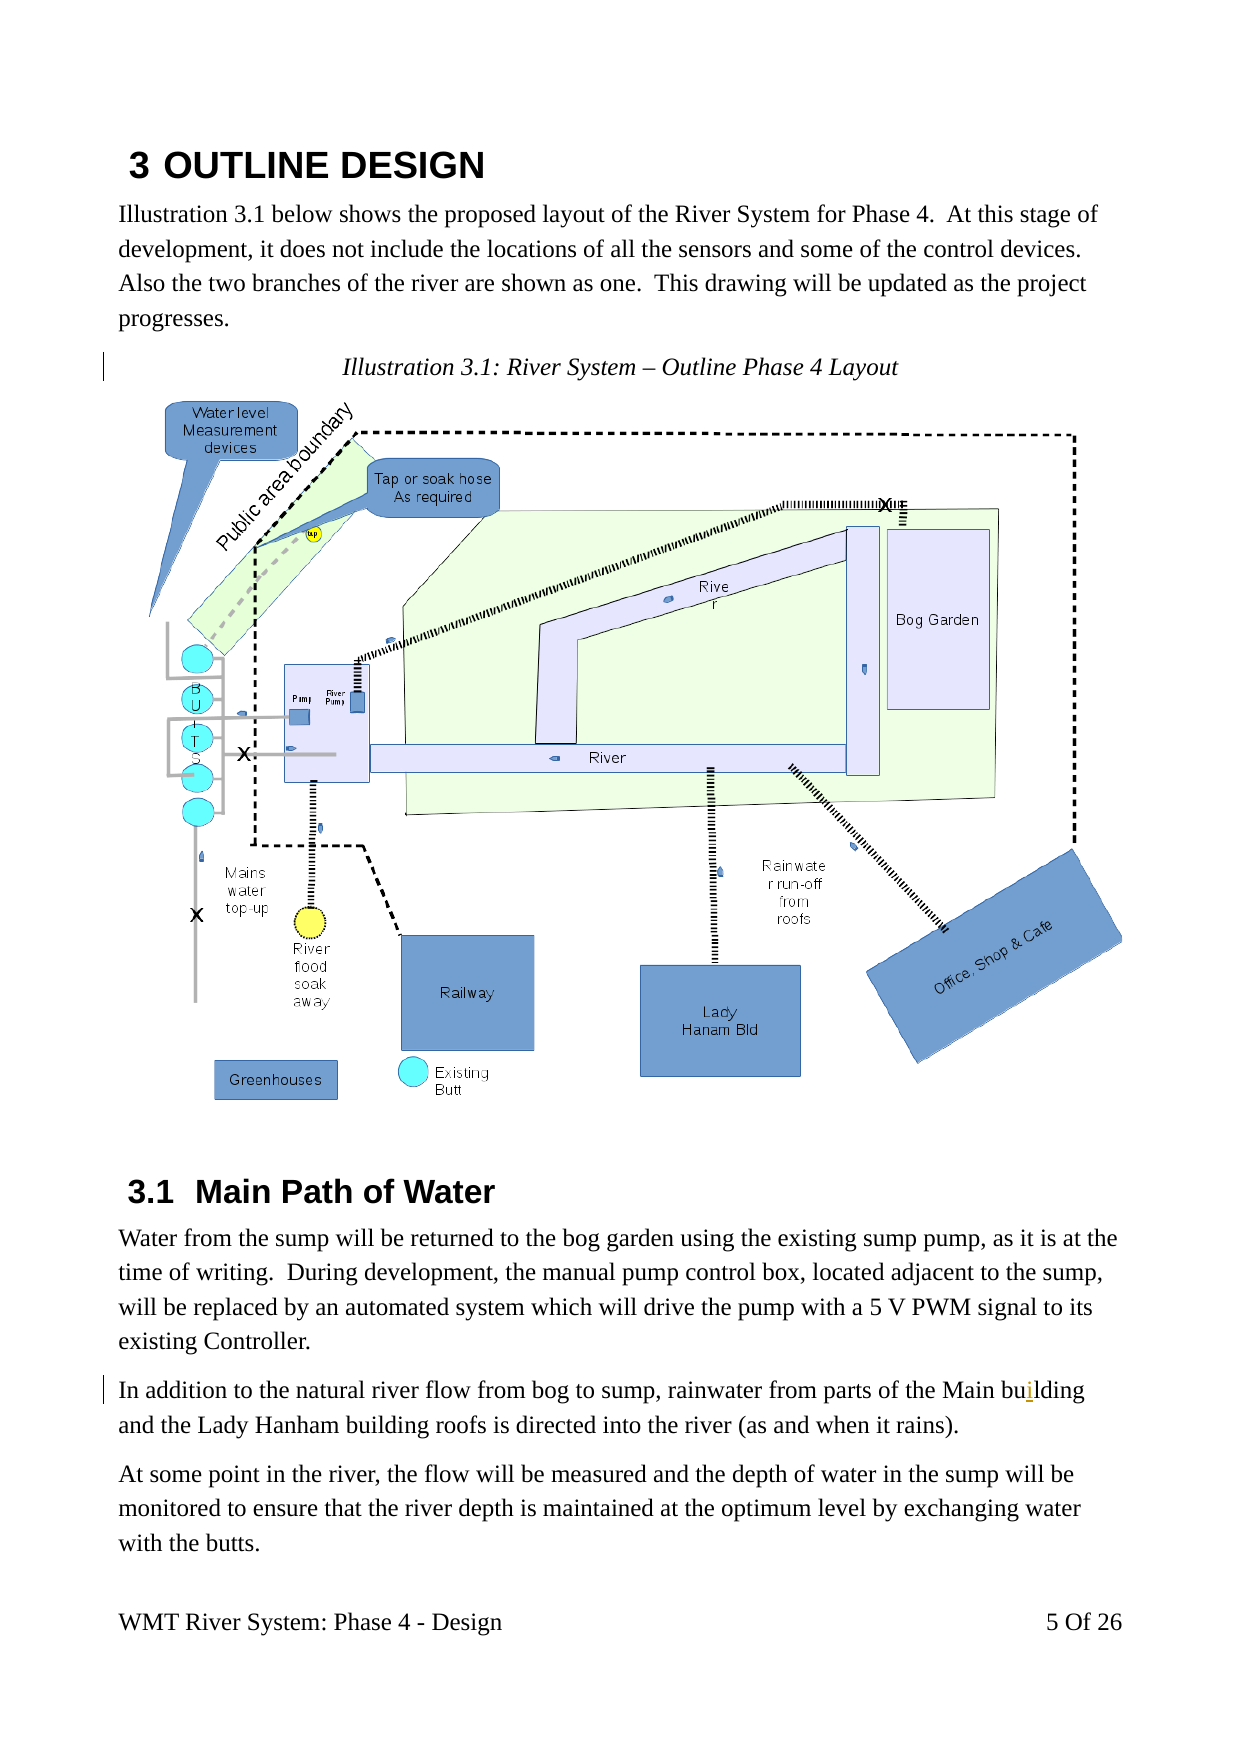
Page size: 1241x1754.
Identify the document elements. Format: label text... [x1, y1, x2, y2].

text Illustration 3.1 below shows the proposed layout of the River System for Phase 4. At this stage of development, it does not include the locations of all the sensors and some of the control devices. Also the two branches of the river are shown as one. This drawing will be updated as the project progresses. [118, 199, 1122, 331]
subtitle Main Path of Water [118, 1172, 1122, 1210]
subtitle OUTLINE DESIGN [118, 143, 1122, 187]
picture [118, 393, 1123, 1103]
text Water from the sump will be returned to the bog garden using the existing sump pump, as it is at the time of writing. During development, the manual pump control box, located adjacent to the sump, will be replaced by an automated system which will drive the pump with a 5 V PWM signal to its existing Controller. [118, 1223, 1122, 1355]
text Illustration 3.1: River System – Outline Phase 4 Layout [118, 352, 1122, 381]
text In addition to the natural river flow from bog to sump, rainwater from parts of the Main building and the Lady Hanham building roofs is directed into the river (as and when it rains). [118, 1375, 1122, 1439]
text At some point in the river, the flow will be measured and the depth of water in the sump will be monitored to ensure that the river depth is maintained at the optimum level by exchanging water with the butts. [118, 1459, 1122, 1557]
